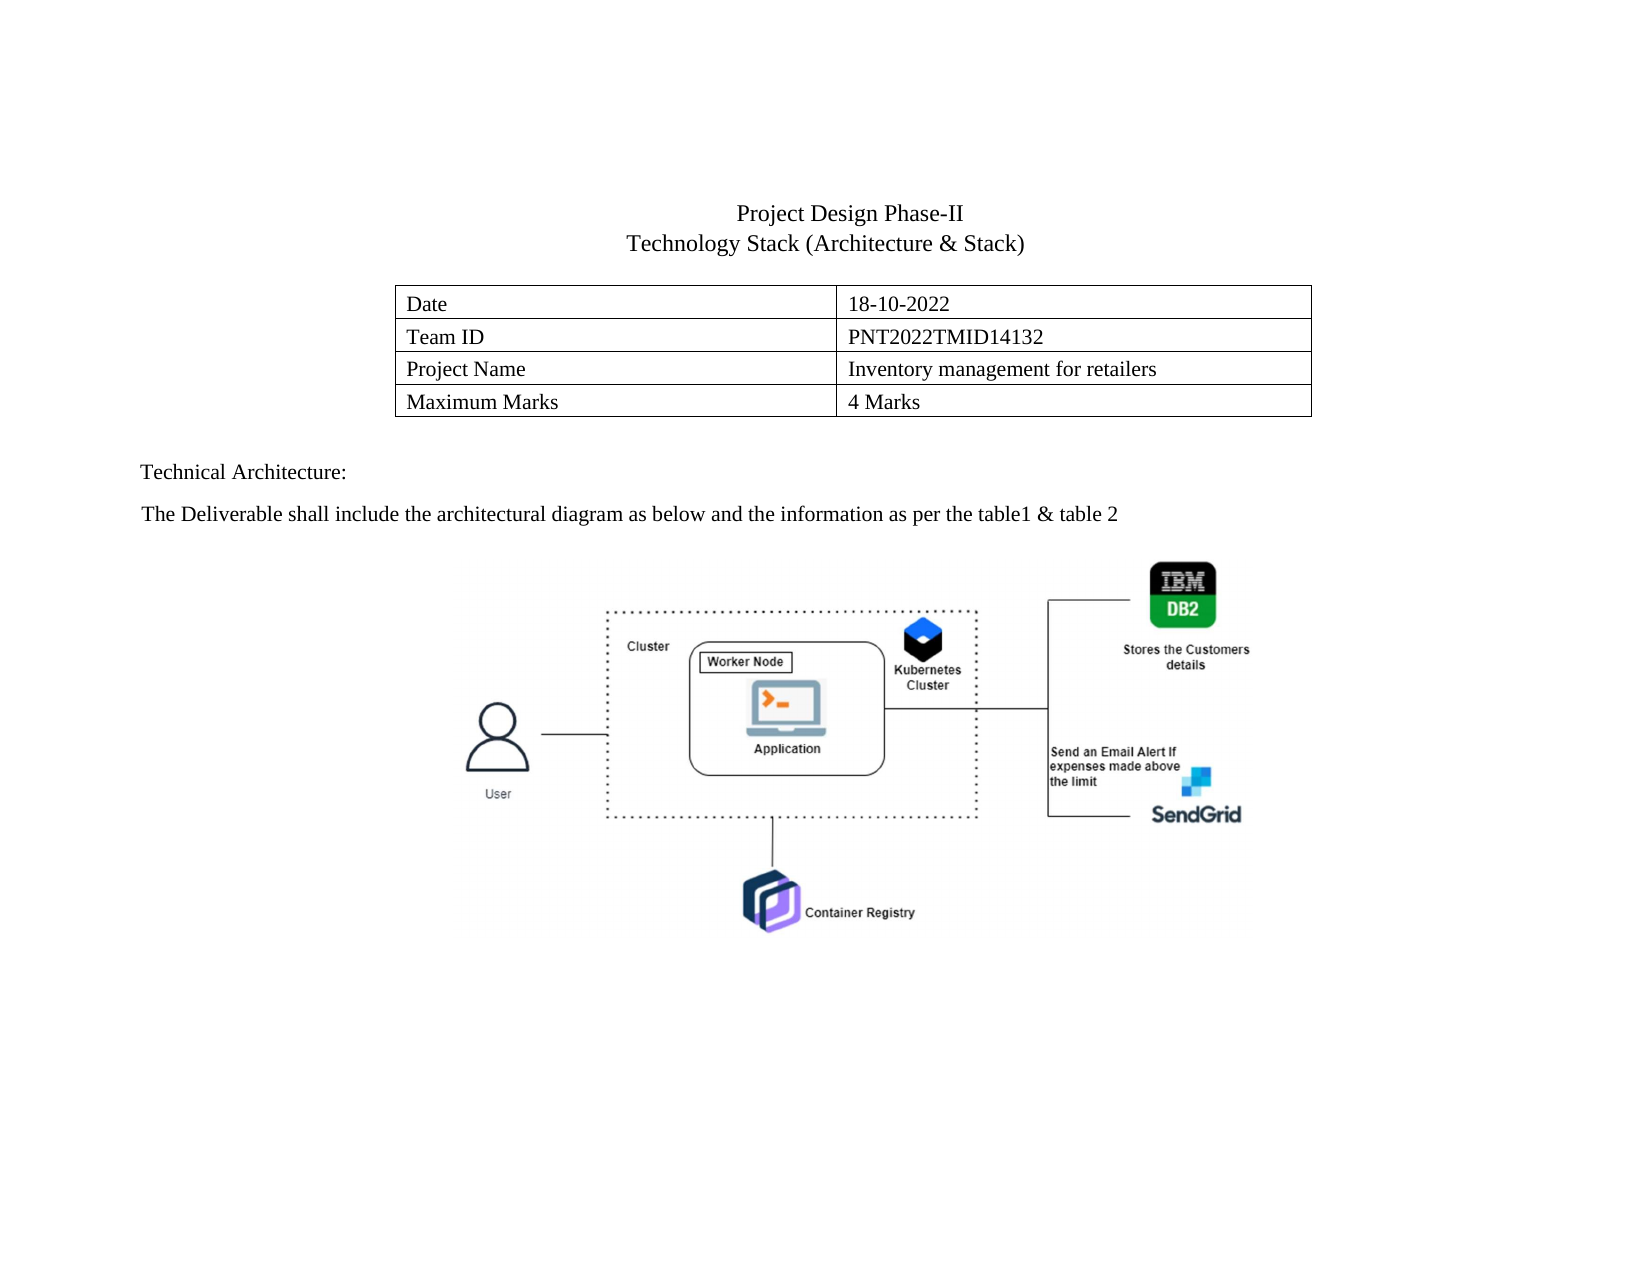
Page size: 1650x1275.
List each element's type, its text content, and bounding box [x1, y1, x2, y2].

text Technology Stack (Architecture & Stack) [626, 229, 1259, 257]
table_cell Maximum Marks [396, 385, 836, 416]
table_cell Project Name [396, 352, 836, 383]
table_header Date [396, 286, 836, 318]
table_cell Inventory management for retailers [837, 352, 1311, 383]
table_cell PNT2022TMID14132 [837, 319, 1311, 351]
text Technical Architecture: [140, 459, 1259, 485]
table_cell Team ID [396, 319, 836, 351]
text Project Design Phase-II [448, 199, 1259, 227]
table_cell 4 Marks [837, 385, 1311, 416]
text The Deliverable shall include the architectural diagram as below and the information as per the table1 & table 2 [141, 501, 1259, 527]
table_header 18-10-2022 [837, 286, 1311, 318]
